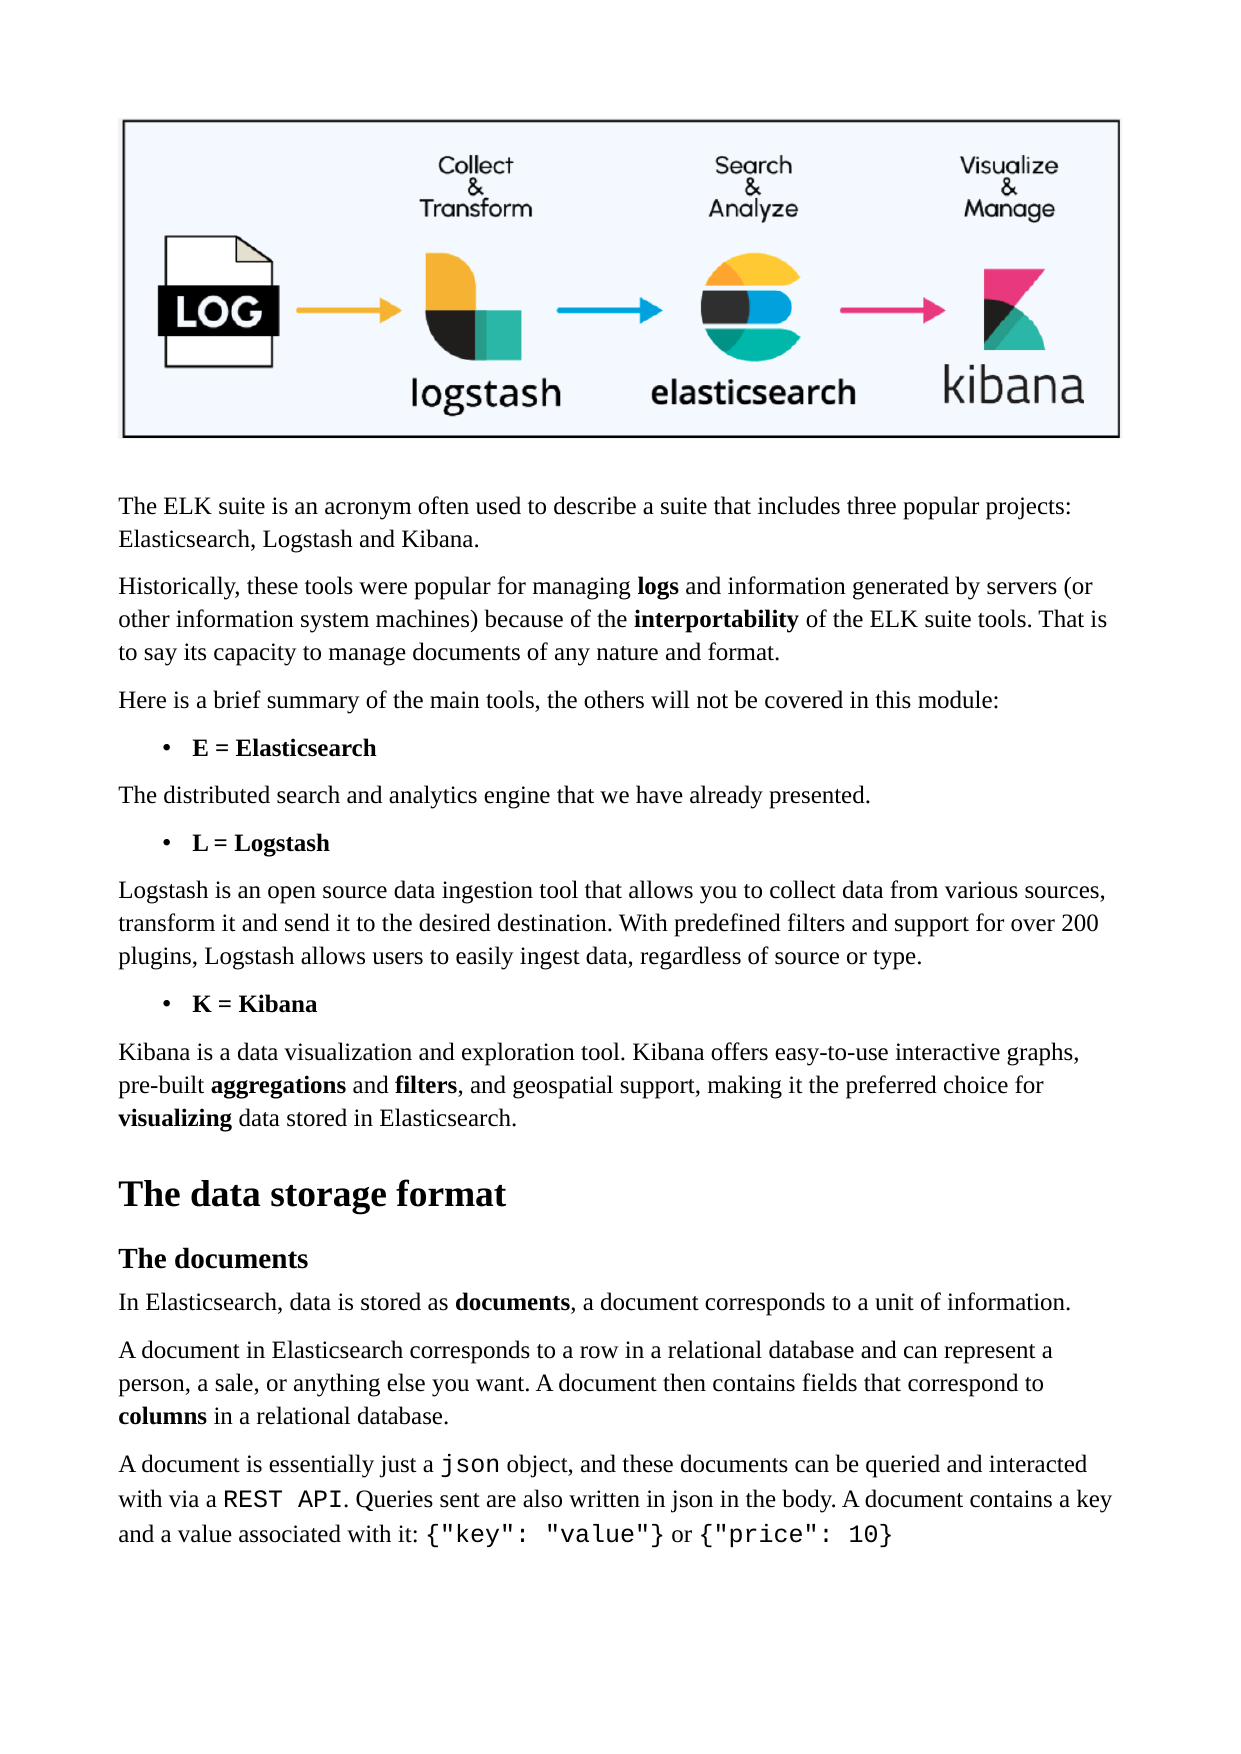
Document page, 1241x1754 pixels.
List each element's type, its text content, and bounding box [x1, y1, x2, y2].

list K = Kibana [162, 989, 1122, 1018]
text In Elasticsearch, data is stored as documents, a document corresponds to a unit of information. [118, 1287, 1122, 1316]
list L = Logstash [162, 828, 1122, 857]
text A document in Elasticsearch corresponds to a row in a relational database and can represent a person, a sale, or anything else you want. A document then contains fields that correspond to columns in a relational database. [118, 1335, 1122, 1430]
text Logstash is an open source data ingestion tool that allows you to collect data from various sources, transform it and send it to the desired destination. With predefined filters and support for over 200 plugins, Logstash allows users to easily ingest data, regardless of source or type. [118, 875, 1122, 970]
text A document is essentially just a json object, and these documents can be queried and interacted with via a REST API. Queries sent are also written in json in the body. A document contains a key and a value associated with it: {"key": "value"} or {"price": 10} [118, 1449, 1122, 1550]
text Here is a brief summary of the main tools, the others will not be covered in this module: [118, 685, 1122, 714]
text The distributed search and analytics engine that we have already presented. [118, 780, 1122, 809]
list E = Elasticsearch [162, 733, 1122, 761]
text Kibana is a data visualization and exploration tool. Kibana offers easy-to-use interactive graphs, pre-built aggregations and filters, and geospatial support, making it the preferred choice for visualizing data stored in Elasticsearch. [118, 1037, 1122, 1131]
picture [118, 118, 1123, 439]
text The ELK suite is an acronym often used to describe a suite that includes three popular projects: Elasticsearch, Logstash and Kibana. [118, 491, 1122, 552]
subtitle The data storage format [118, 1171, 1122, 1214]
subtitle The documents [118, 1241, 1122, 1275]
text Historically, these tools were popular for managing logs and information generated by servers (or other information system machines) because of the interportability of the ELK suite tools. That is to say its capacity to manage documents of any nature and format. [118, 571, 1122, 666]
